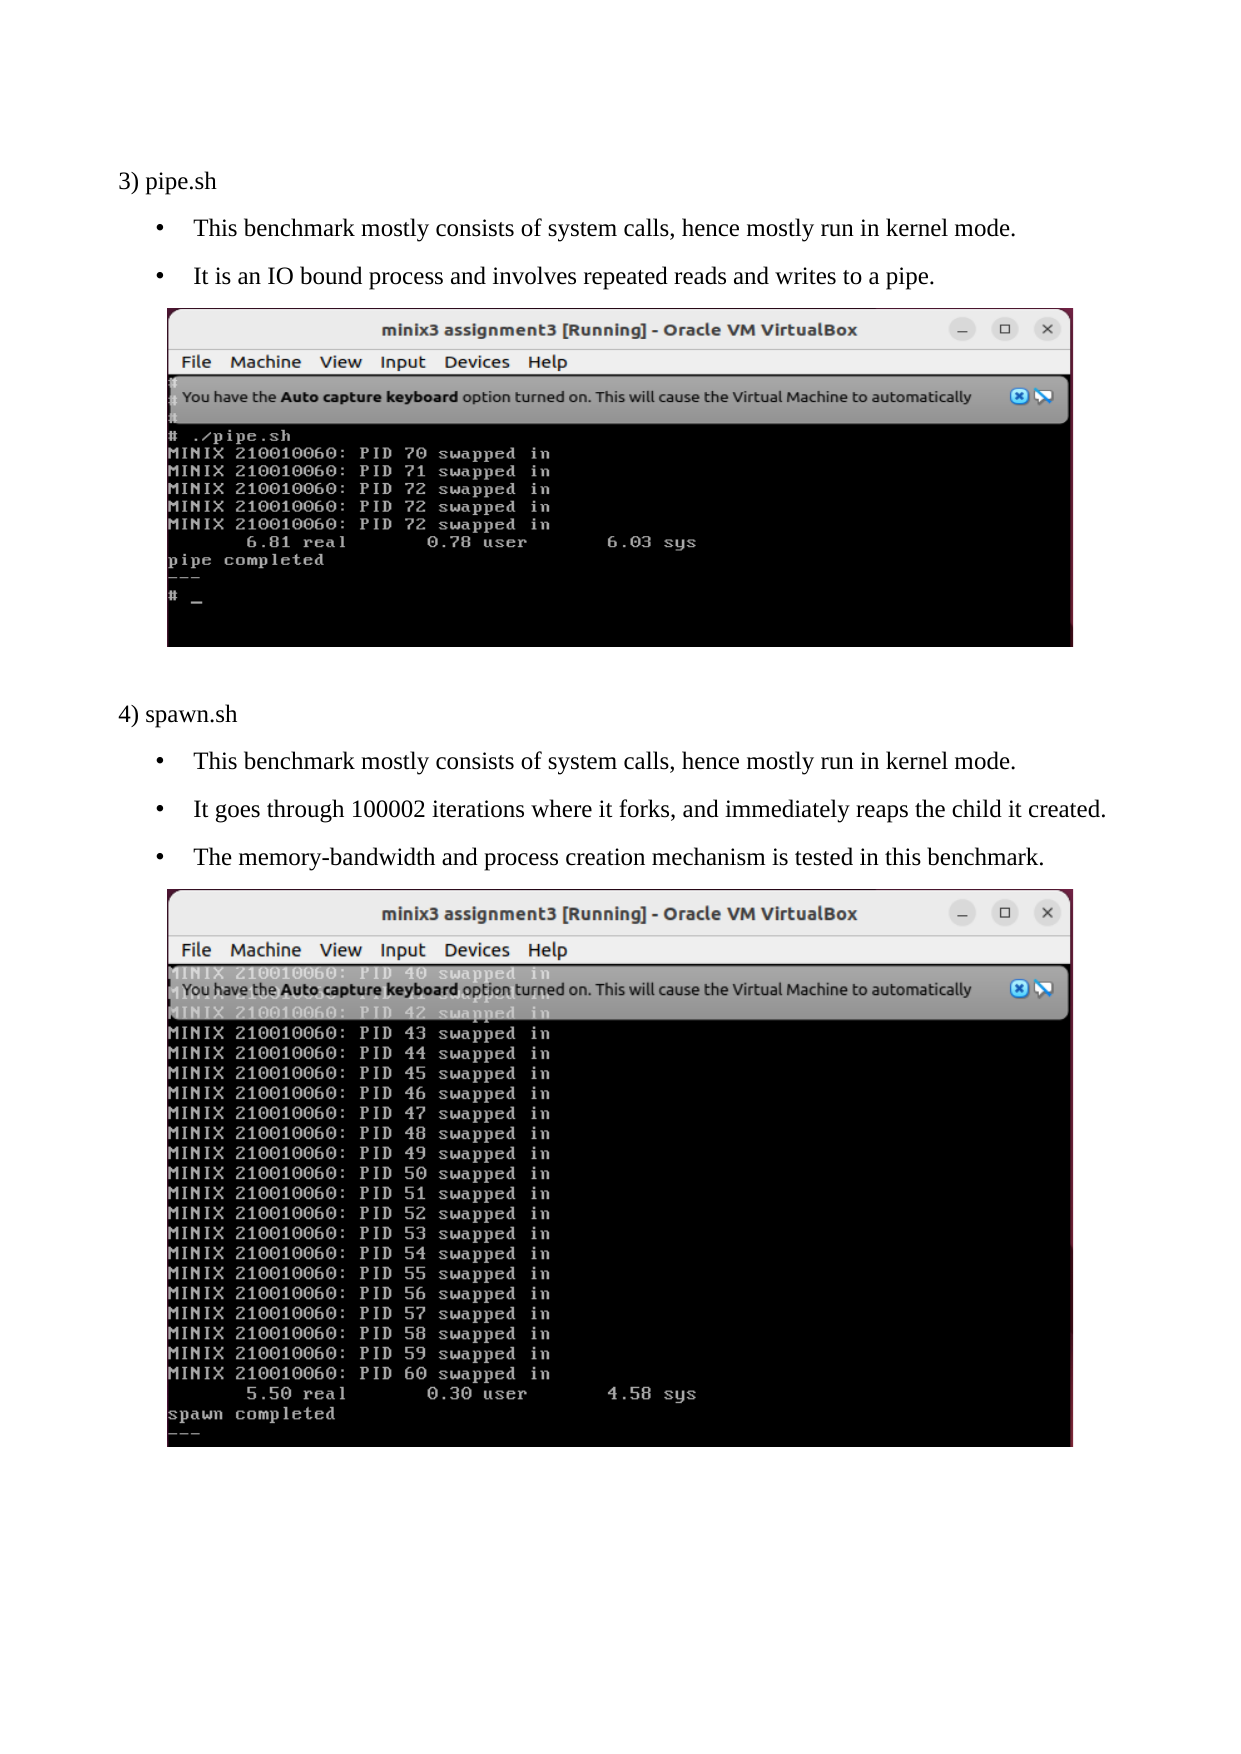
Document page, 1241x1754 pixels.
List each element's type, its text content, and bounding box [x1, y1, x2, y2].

text 3) pipe.sh [118, 166, 1122, 194]
picture [167, 308, 1074, 647]
text 4) spawn.sh [118, 699, 1122, 728]
list It is an IO bound process and involves repeated reads and writes to a pipe. [156, 261, 1122, 290]
list It goes through 100002 iterations where it forks, and immediately reaps the child it created. [156, 794, 1122, 823]
list This benchmark mostly consists of system calls, hence mostly run in kernel mode. [156, 213, 1122, 242]
picture [167, 889, 1074, 1447]
list This benchmark mostly consists of system calls, hence mostly run in kernel mode. [156, 746, 1122, 775]
list The memory-bandwidth and process creation mechanism is tested in this benchmark. [156, 842, 1122, 870]
